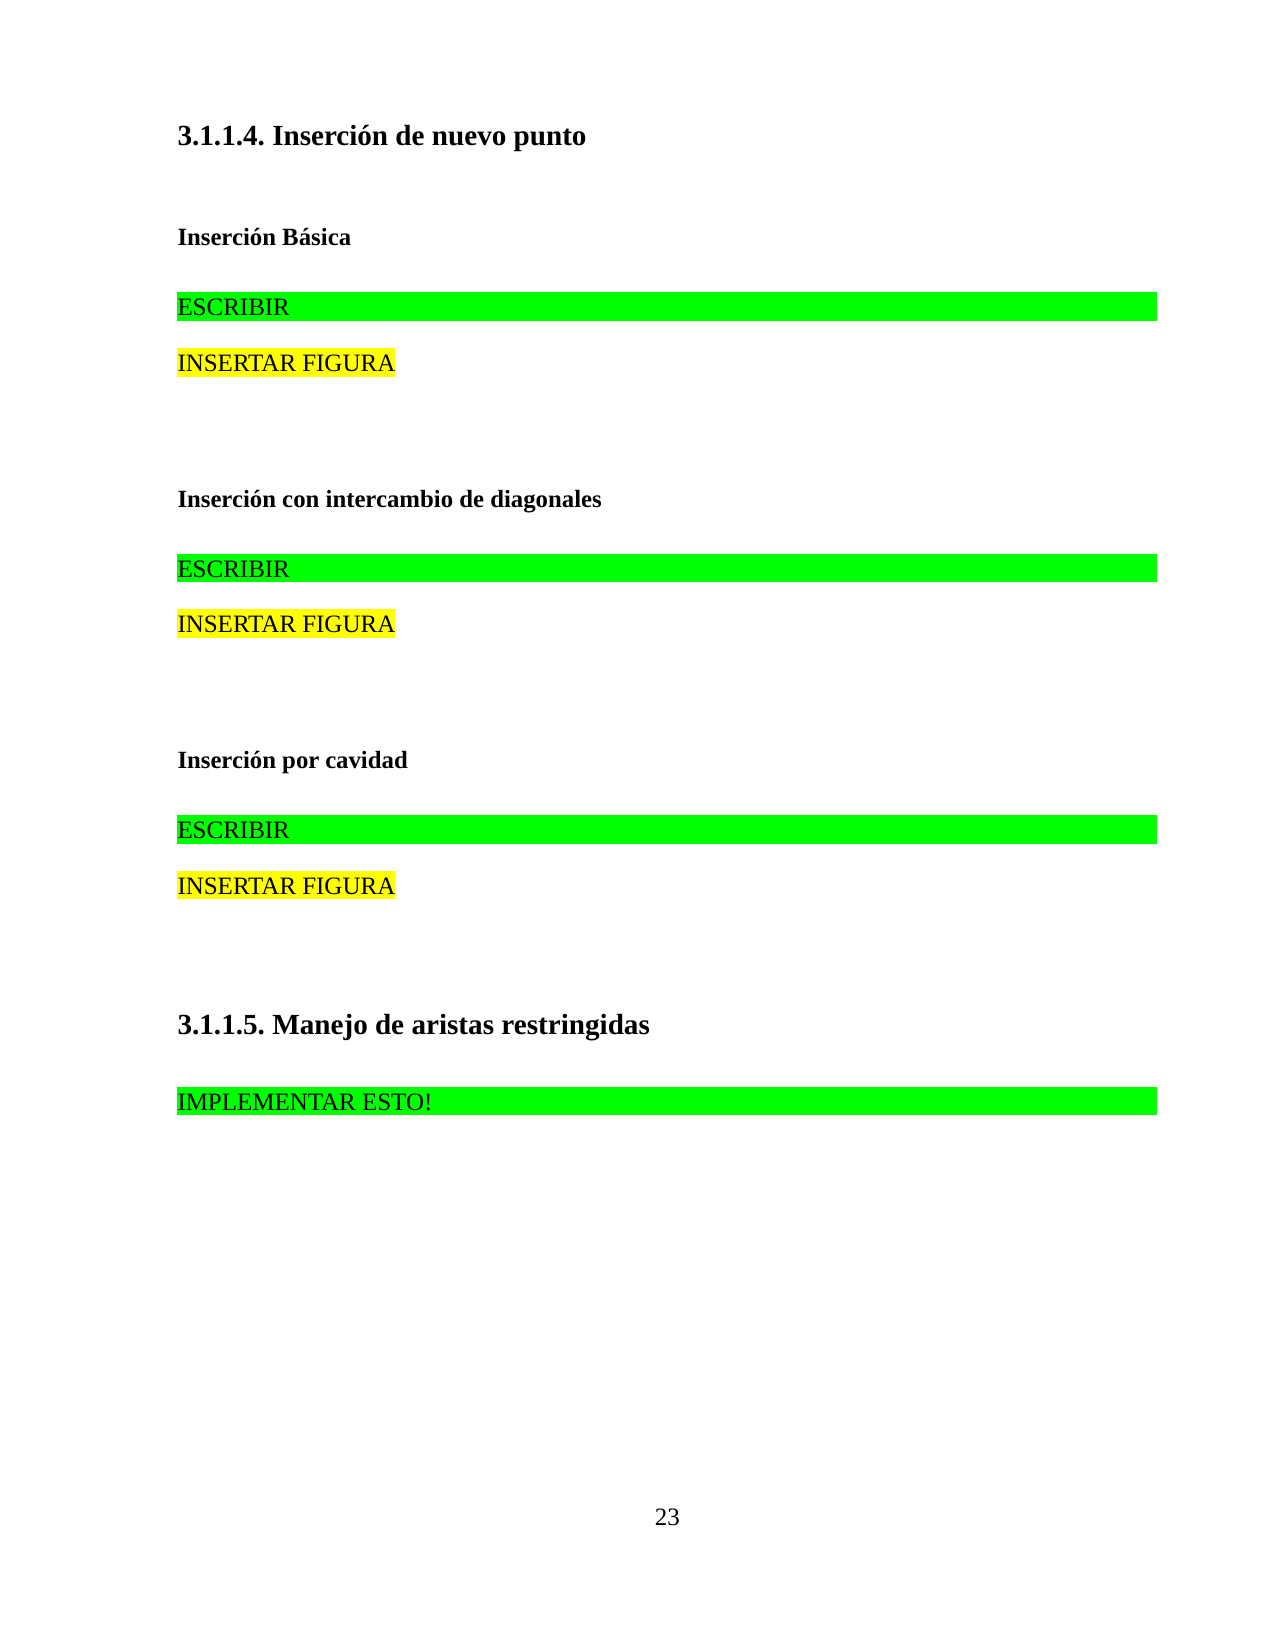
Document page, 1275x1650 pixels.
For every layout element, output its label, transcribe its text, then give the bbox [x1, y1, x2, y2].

subtitle Inserción por cavidad [177, 746, 1157, 774]
text ESCRIBIR [177, 292, 1157, 321]
subtitle Inserción con intercambio de diagonales [177, 484, 1157, 513]
subtitle Inserción Básica [177, 223, 1157, 251]
text IMPLEMENTAR ESTO! [177, 1087, 1157, 1115]
subtitle Manejo de aristas restringidas [177, 1007, 1157, 1041]
text INSERTAR FIGURA [177, 871, 1157, 899]
text ESCRIBIR [177, 815, 1157, 844]
text INSERTAR FIGURA [177, 348, 1157, 377]
text INSERTAR FIGURA [177, 609, 1157, 638]
subtitle Inserción de nuevo punto [177, 118, 1157, 152]
text ESCRIBIR [177, 554, 1157, 582]
